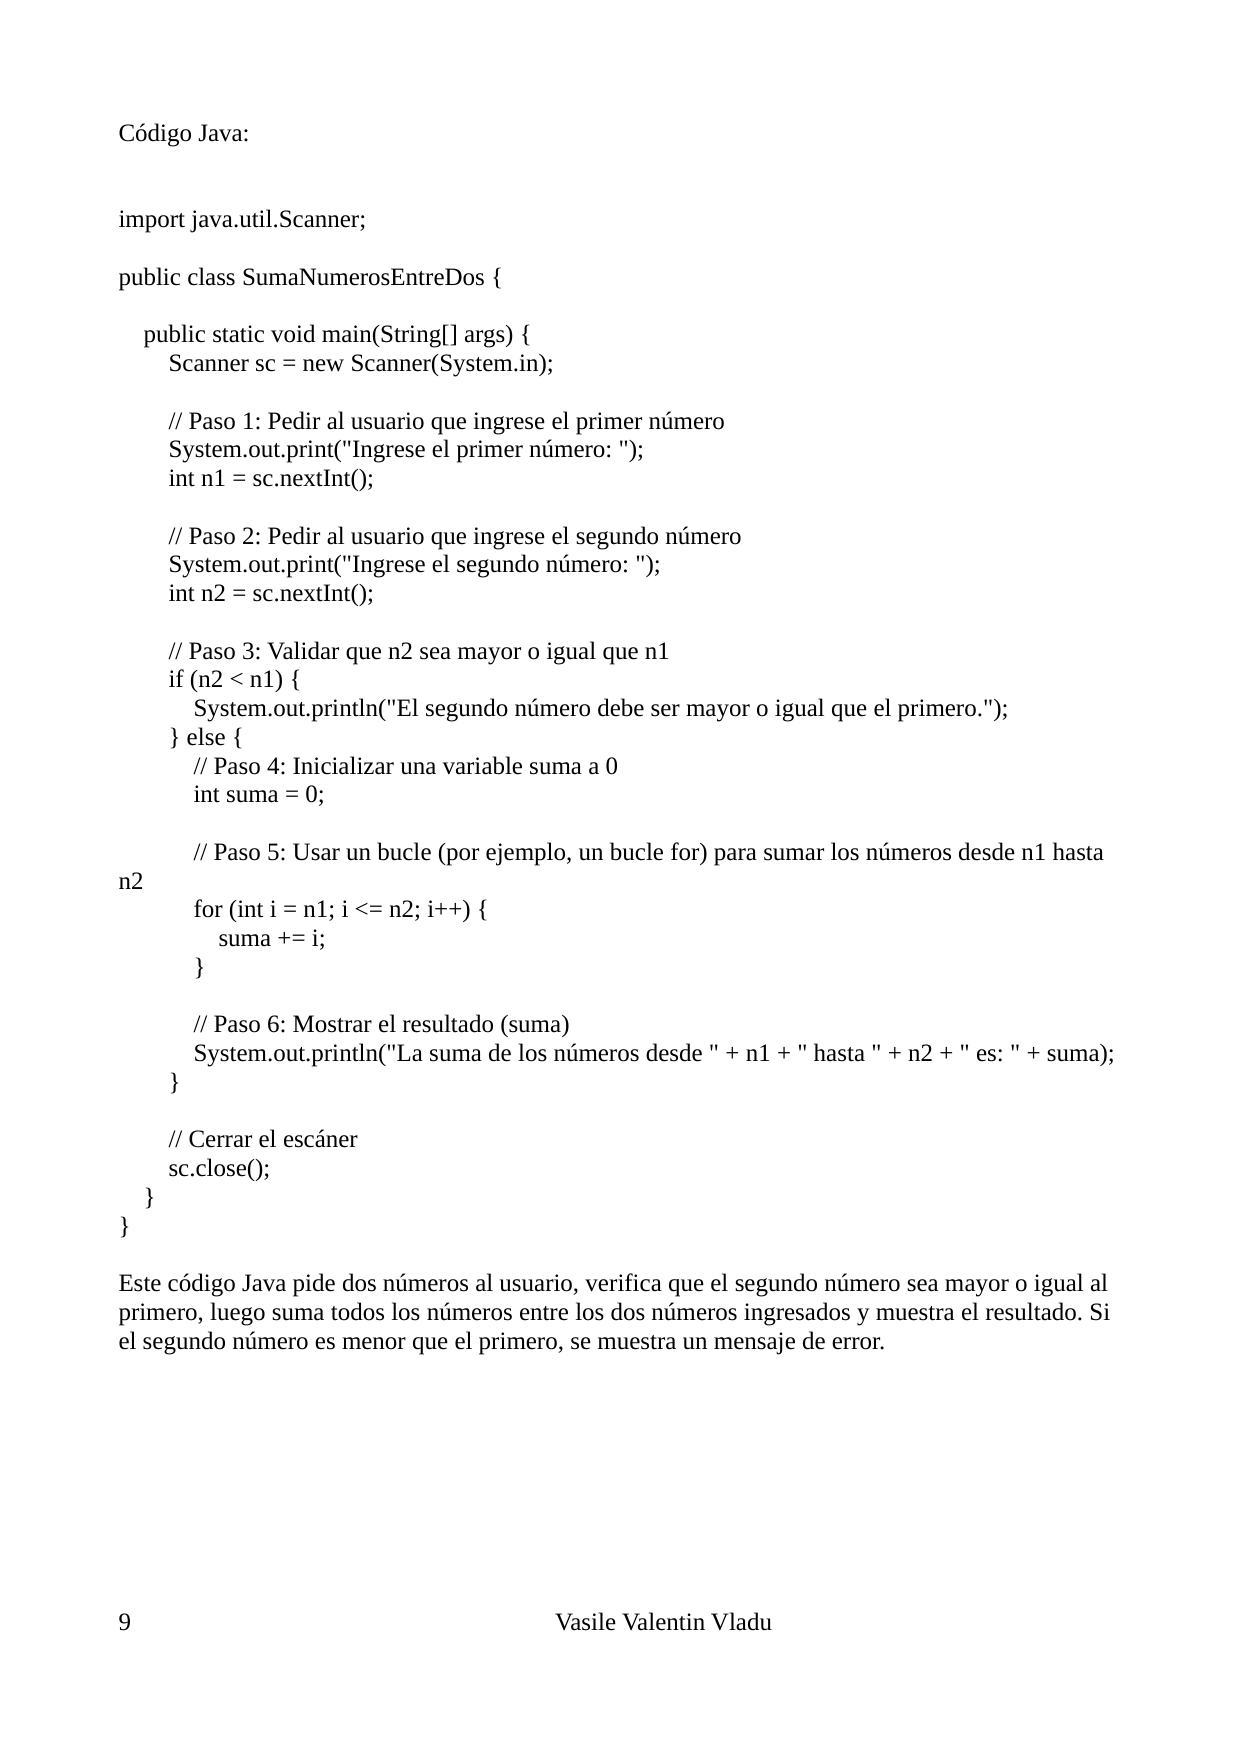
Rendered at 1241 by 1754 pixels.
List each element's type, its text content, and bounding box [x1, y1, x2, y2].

text } [118, 952, 1122, 981]
text Scanner sc = new Scanner(System.in); [118, 348, 1122, 377]
text int n2 = sc.nextInt(); [118, 578, 1122, 607]
text suma += i; [118, 923, 1122, 952]
text // Paso 4: Inicializar una variable suma a 0 [118, 751, 1122, 779]
text } [118, 1067, 1122, 1096]
text } else { [118, 722, 1122, 751]
text public class SumaNumerosEntreDos { [118, 262, 1122, 291]
text if (n2 < n1) { [118, 664, 1122, 693]
text public static void main(String[] args) { [118, 319, 1122, 348]
text System.out.print("Ingrese el primer número: "); [118, 434, 1122, 463]
text // Cerrar el escáner [118, 1124, 1122, 1153]
text // Paso 3: Validar que n2 sea mayor o igual que n1 [118, 636, 1122, 664]
text sc.close(); [118, 1153, 1122, 1182]
text Este código Java pide dos números al usuario, verifica que el segundo número sea mayor o igual al primero, luego suma todos los números entre los dos números ingresados y muestra el resultado. Si el segundo número es menor que el primero, se muestra un mensaje de error. [118, 1268, 1122, 1354]
text for (int i = n1; i <= n2; i++) { [118, 894, 1122, 923]
text System.out.print("Ingrese el segundo número: "); [118, 549, 1122, 578]
text // Paso 5: Usar un bucle (por ejemplo, un bucle for) para sumar los números desde n1 hasta n2 [118, 837, 1122, 894]
text System.out.println("El segundo número debe ser mayor o igual que el primero."); [118, 693, 1122, 722]
text } [118, 1182, 1122, 1211]
text int suma = 0; [118, 779, 1122, 808]
text } [118, 1211, 1122, 1239]
text // Paso 6: Mostrar el resultado (suma) [118, 1009, 1122, 1038]
text // Paso 2: Pedir al usuario que ingrese el segundo número [118, 521, 1122, 549]
text Código Java: [118, 118, 1122, 147]
text import java.util.Scanner; [118, 204, 1122, 233]
text System.out.println("La suma de los números desde " + n1 + " hasta " + n2 + " es: " + suma); [118, 1038, 1122, 1067]
text int n1 = sc.nextInt(); [118, 463, 1122, 492]
text // Paso 1: Pedir al usuario que ingrese el primer número [118, 406, 1122, 434]
